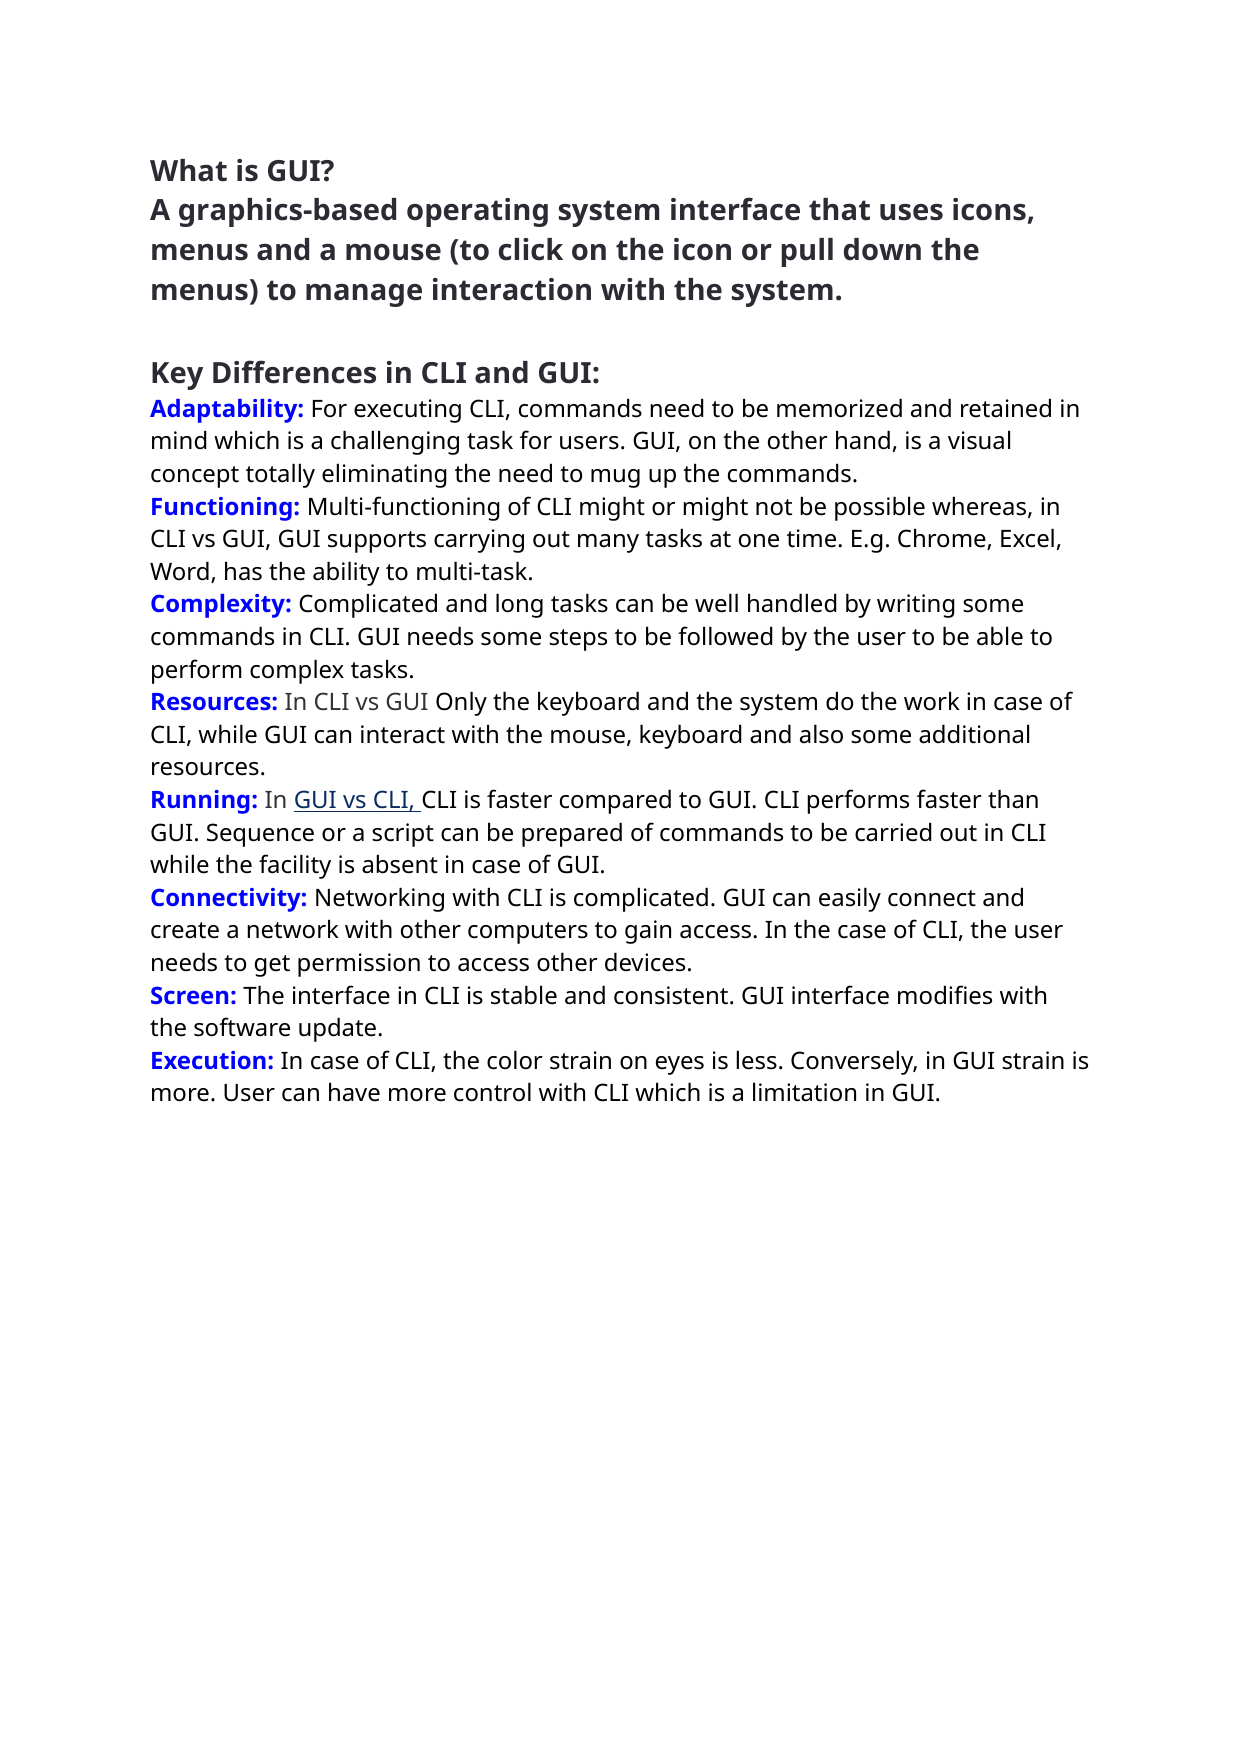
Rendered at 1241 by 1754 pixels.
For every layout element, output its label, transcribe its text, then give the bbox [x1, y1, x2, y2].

text Screen: The interface in CLI is stable and consistent. GUI interface modifies with the software update. [150, 978, 1090, 1044]
text Running: In GUI vs CLI, CLI is faster compared to GUI. CLI performs faster than GUI. Sequence or a script can be prepared of commands to be carried out in CLI while the facility is absent in case of GUI. [150, 783, 1090, 881]
text Execution: In case of CLI, the color strain on eyes is less. Conversely, in GUI strain is more. User can have more control with CLI which is a limitation in GUI. [150, 1044, 1090, 1109]
text Resources: In CLI vs GUI Only the keyboard and the system do the work in case of CLI, while GUI can interact with the mouse, keyboard and also some additional resources. [150, 685, 1090, 783]
text Connectivity: Networking with CLI is complicated. GUI can easily connect and create a network with other computers to gain access. In the case of CLI, the user needs to get permission to access other devices. [150, 881, 1090, 978]
text Complexity: Complicated and long tasks can be well handled by writing some commands in CLI. GUI needs some steps to be followed by the user to be able to perform complex tasks. [150, 587, 1090, 685]
subtitle What is GUI? [150, 150, 1090, 190]
subtitle A graphics-based operating system interface that uses icons, menus and a mouse (to click on the icon or pull down the menus) to manage interaction with the system. [150, 190, 1090, 309]
text Adaptability: For executing CLI, commands need to be memorized and retained in mind which is a challenging task for users. GUI, on the other hand, is a visual concept totally eliminating the need to mug up the commands. [150, 392, 1090, 489]
subtitle Key Differences in CLI and GUI: [150, 352, 1090, 392]
text Functioning: Multi-functioning of CLI might or might not be possible whereas, in CLI vs GUI, GUI supports carrying out many tasks at one time. E.g. Chrome, Excel, Word, has the ability to multi-task. [150, 489, 1090, 587]
